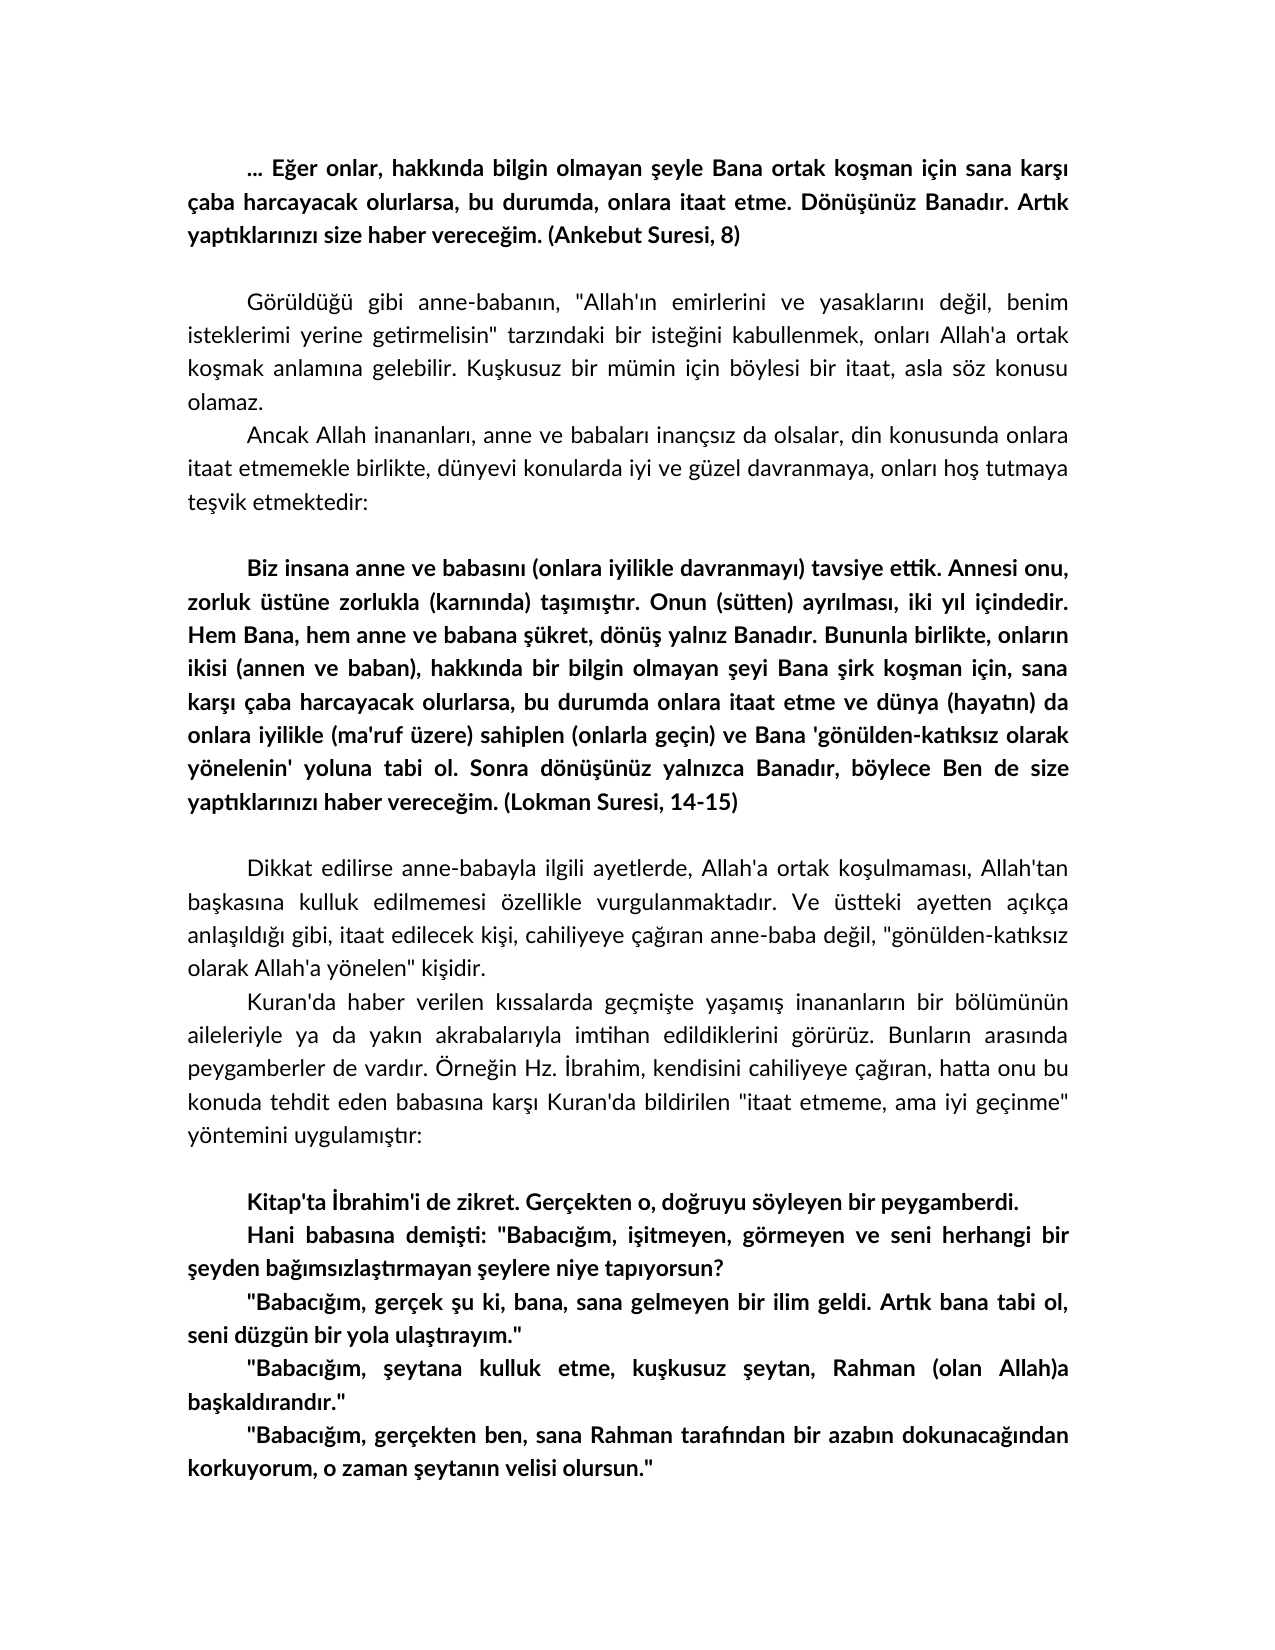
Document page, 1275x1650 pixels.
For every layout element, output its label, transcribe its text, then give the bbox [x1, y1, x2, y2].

text Kitap'ta İbrahim'i de zikret. Gerçekten o, doğruyu söyleyen bir peygamberdi. [187, 1183, 1070, 1217]
text Görüldüğü gibi anne-babanın, "Allah'ın emirlerini ve yasaklarını değil, benim isteklerimi yerine getirmelisin" tarzındaki bir isteğini kabullenmek, onları Allah'a ortak koşmak anlamına gelebilir. Kuşkusuz bir mümin için böylesi bir itaat, asla söz konusu olamaz. [187, 283, 1070, 417]
text Kuran'da haber verilen kıssalarda geçmişte yaşamış inananların bir bölümünün aileleriyle ya da yakın akrabalarıyla imtihan edildiklerini görürüz. Bunların arasında peygamberler de vardır. Örneğin Hz. İbrahim, kendisini cahiliyeye çağıran, hatta onu bu konuda tehdit eden babasına karşı Kuran'da bildirilen "itaat etmeme, ama iyi geçinme" yöntemini uygulamıştır: [187, 983, 1070, 1150]
text Dikkat edilirse anne-babayla ilgili ayetlerde, Allah'a ortak koşulmaması, Allah'tan başkasına kulluk edilmemesi özellikle vurgulanmaktadır. Ve üstteki ayetten açıkça anlaşıldığı gibi, itaat edilecek kişi, cahiliyeye çağıran anne-baba değil, "gönülden-katıksız olarak Allah'a yönelen" kişidir. [187, 850, 1070, 983]
text "Babacığım, şeytana kulluk etme, kuşkusuz şeytan, Rahman (olan Allah)a başkaldırandır." [187, 1350, 1070, 1417]
text ... Eğer onlar, hakkında bilgin olmayan şeyle Bana ortak koşman için sana karşı çaba harcayacak olurlarsa, bu durumda, onlara itaat etme. Dönüşünüz Banadır. Artık yaptıklarınızı size haber vereceğim. (Ankebut Suresi, 8) [187, 150, 1070, 250]
text Hani babasına demişti: "Babacığım, işitmeyen, görmeyen ve seni herhangi bir şeyden bağımsızlaştırmayan şeylere niye tapıyorsun? [187, 1217, 1070, 1283]
text Ancak Allah inananları, anne ve babaları inançsız da olsalar, din konusunda onlara itaat etmemekle birlikte, dünyevi konularda iyi ve güzel davranmaya, onları hoş tutmaya teşvik etmektedir: [187, 417, 1070, 517]
text "Babacığım, gerçek şu ki, bana, sana gelmeyen bir ilim geldi. Artık bana tabi ol, seni düzgün bir yola ulaştırayım." [187, 1283, 1070, 1350]
text "Babacığım, gerçekten ben, sana Rahman tarafından bir azabın dokunacağından korkuyorum, o zaman şeytanın velisi olursun." [187, 1417, 1070, 1483]
text Biz insana anne ve babasını (onlara iyilikle davranmayı) tavsiye ettik. Annesi onu, zorluk üstüne zorlukla (karnında) taşımıştır. Onun (sütten) ayrılması, iki yıl içindedir. Hem Bana, hem anne ve babana şükret, dönüş yalnız Banadır. Bununla birlikte, onların ikisi (annen ve baban), hakkında bir bilgin olmayan şeyi Bana şirk koşman için, sana karşı çaba harcayacak olurlarsa, bu durumda onlara itaat etme ve dünya (hayatın) da onlara iyilikle (ma'ruf üzere) sahiplen (onlarla geçin) ve Bana 'gönülden-katıksız olarak yönelenin' yoluna tabi ol. Sonra dönüşünüz yalnızca Banadır, böylece Ben de size yaptıklarınızı haber vereceğim. (Lokman Suresi, 14-15) [187, 550, 1070, 817]
